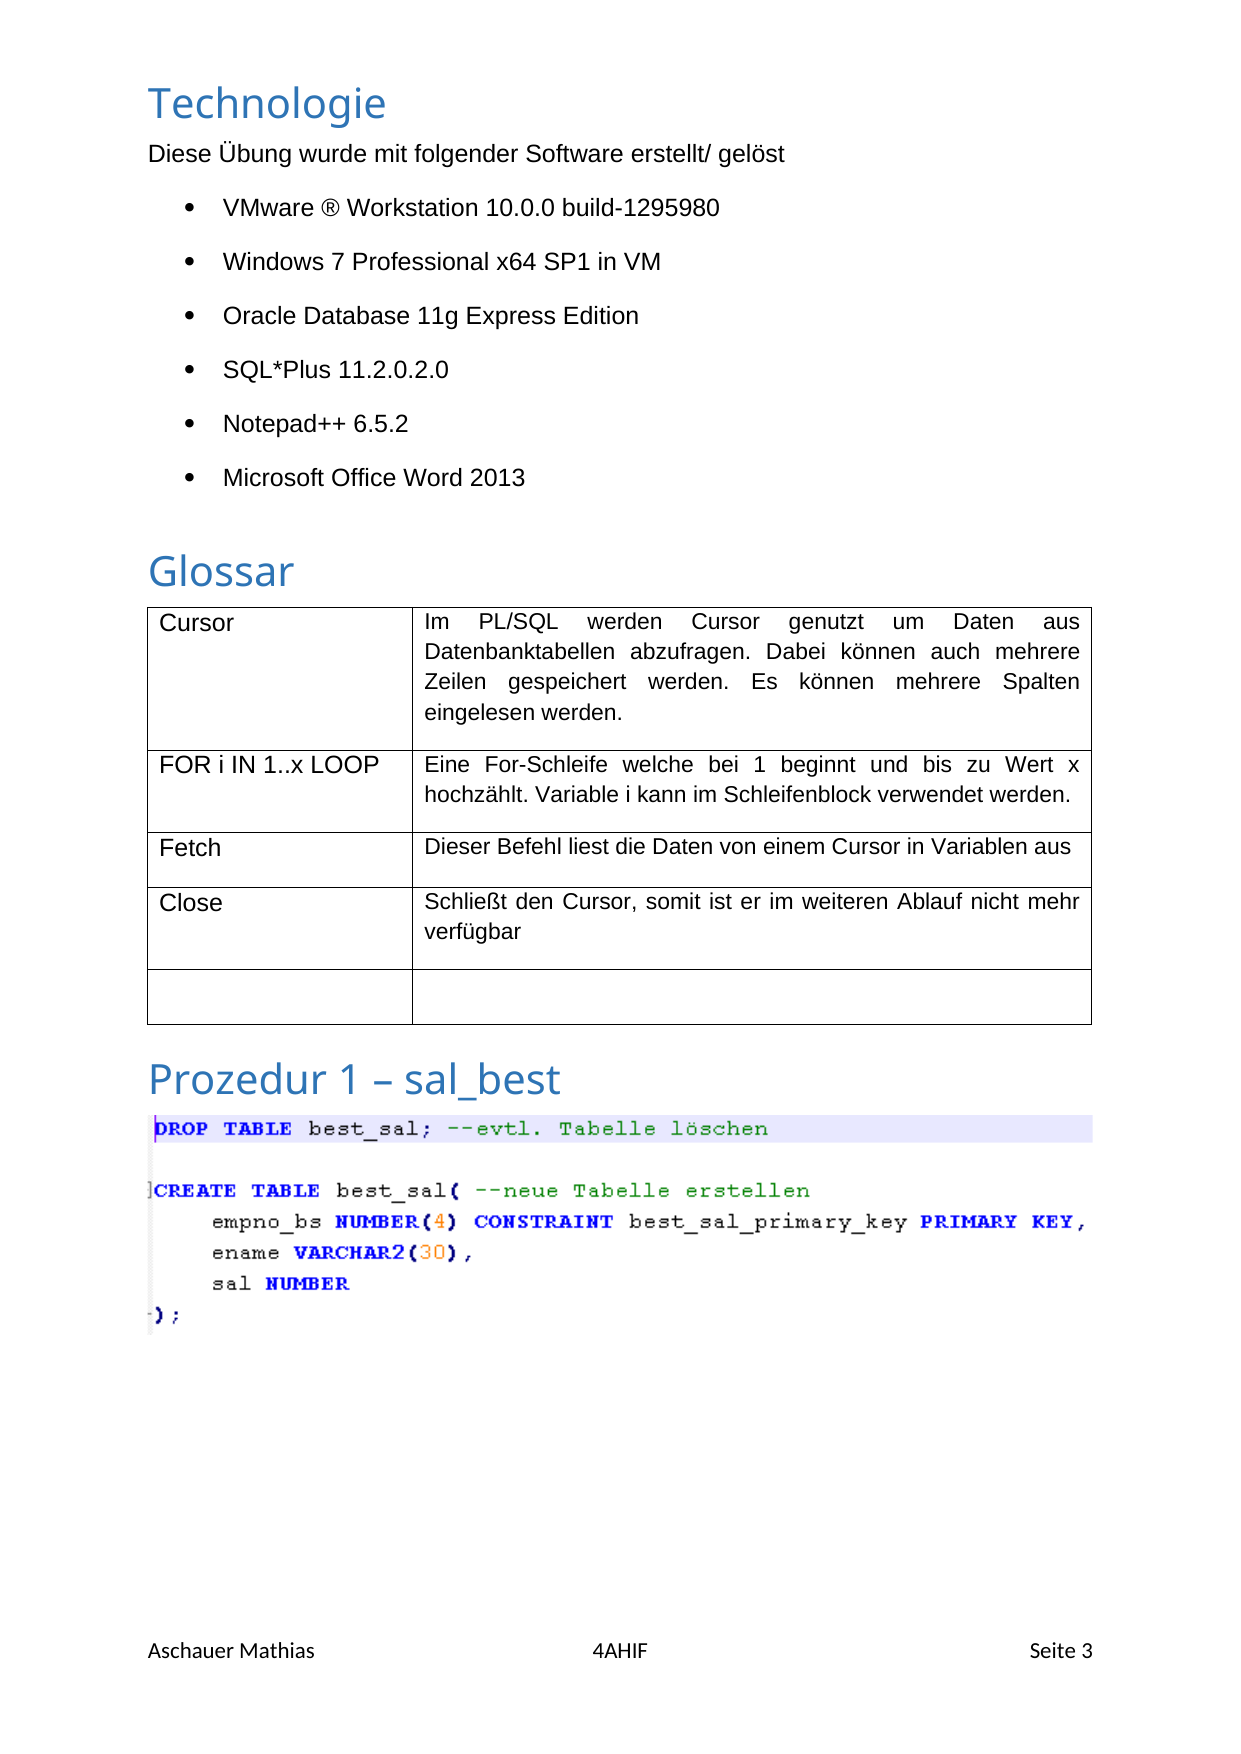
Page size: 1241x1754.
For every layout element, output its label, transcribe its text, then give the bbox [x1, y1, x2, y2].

list SQL*Plus 11.2.0.2.0 [185, 355, 1093, 383]
table_cell Eine For-Schleife welche bei 1 beginnt und bis zu Wert x hochzählt. Variable i kann im Schleifenblock verwendet werden. [413, 751, 1091, 832]
table_cell [148, 970, 412, 1024]
table_cell Schließt den Cursor, somit ist er im weiteren Ablauf nicht mehr verfügbar [413, 888, 1091, 969]
subtitle Prozedur 1 – sal_best [148, 1050, 1093, 1107]
table_header Cursor [148, 608, 412, 749]
list Notepad++ 6.5.2 [185, 409, 1093, 437]
list Windows 7 Professional x64 SP1 in VM [185, 247, 1093, 276]
text Diese Übung wurde mit folgender Software erstellt/ gelöst [148, 139, 1093, 168]
subtitle Technologie [148, 74, 1093, 131]
table_cell Close [148, 888, 412, 969]
table_cell FOR i IN 1..x LOOP [148, 751, 412, 832]
table_cell Fetch [148, 833, 412, 887]
table_header Im PL/SQL werden Cursor genutzt um Daten aus Datenbanktabellen abzufragen. Dabei können auch mehrere Zeilen gespeichert werden. Es können mehrere Spalten eingelesen werden. [413, 608, 1091, 749]
table_cell [413, 970, 1091, 1024]
subtitle Glossar [148, 542, 1093, 598]
list VMware ® Workstation 10.0.0 build-1295980 [185, 193, 1093, 222]
list Oracle Database 11g Express Edition [185, 301, 1093, 329]
list Microsoft Office Word 2013 [185, 463, 1093, 491]
table_cell Dieser Befehl liest die Daten von einem Cursor in Variablen aus [413, 833, 1091, 887]
